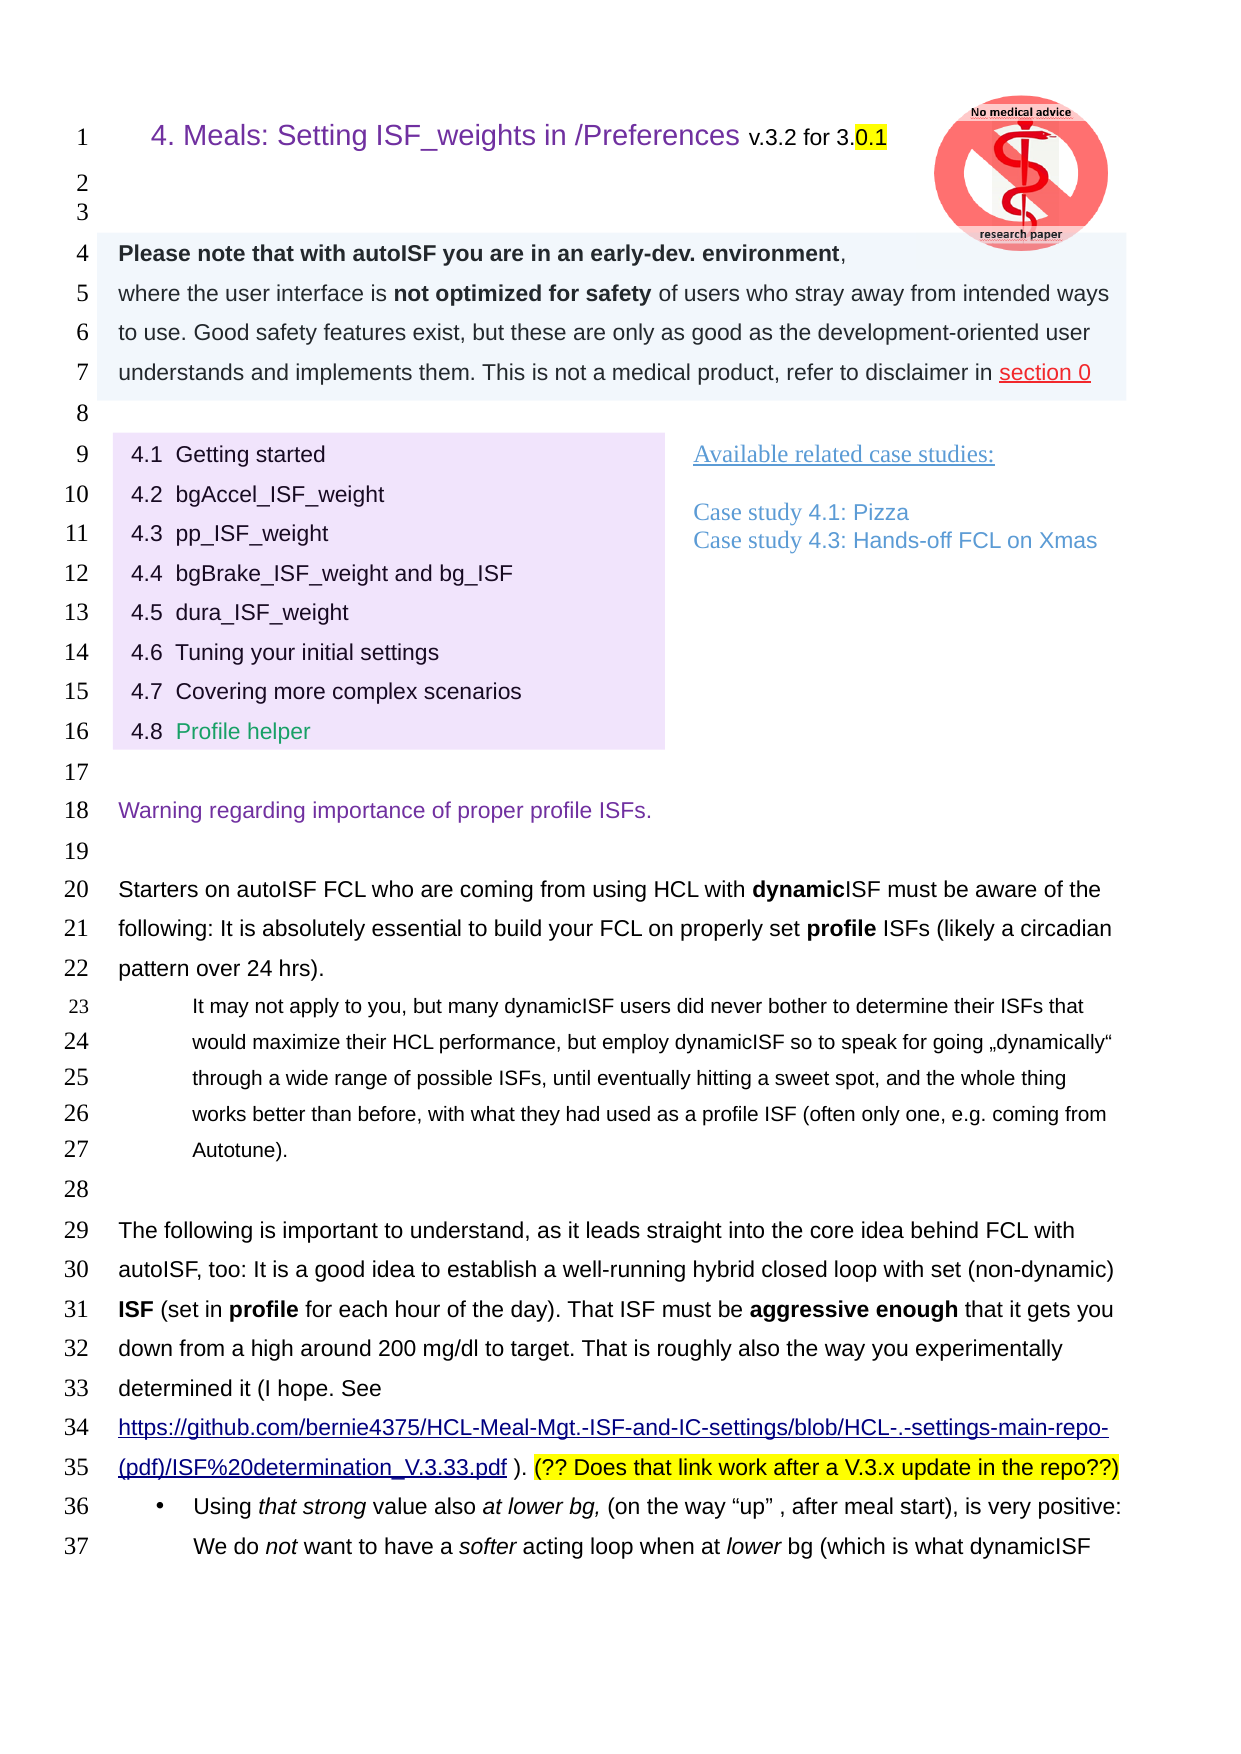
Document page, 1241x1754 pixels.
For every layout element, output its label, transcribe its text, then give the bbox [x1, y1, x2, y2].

text Available related case studies: [693, 439, 1141, 468]
text The following is important to understand, as it leads straight into the core idea behind FCL with autoISF, too: It is a good idea to establish a well-running hybrid closed loop with set (non-dynamic) ISF (set in profile for each hour of the day). That ISF must be aggressive enough that it gets you down from a high around 200 mg/dl to target. That is roughly also the way you experimentally determined it (I hope. See https://github.com/bernie4375/HCL-Meal-Mgt.-ISF-and-IC-settings/blob/HCL-.-settings-main-repo-(pdf)/ISF%20determination_V.3.33.pdf ). (?? Does that link work after a V.3.x update in the repo??) [118, 1217, 1122, 1480]
list Using that strong value also at lower bg, (on the way “up” , after meal start), is very positive: We do not want to have a softer acting loop when at lower bg (which is what dynamicISF [156, 1493, 1122, 1559]
text It may not apply to you, but many dynamicISF users did never bother to determine their ISFs that would maximize their HCL performance, but employ dynamicISF so to speak for going „dynamically“ through a wide range of possible ISFs, until eventually hitting a sweet spot, and the whole thing works better than before, with what they had used as a profile ISF (often only one, e.g. coming from Autotune). [192, 994, 1122, 1162]
list 4. Meals: Setting ISF_weights in /Preferences v.3.2 for 3.0.1 [118, 83, 1153, 269]
text 4.3 pp_ISF_weight [665, 520, 678, 547]
text Warning regarding importance of proper profile ISFs. [118, 797, 1122, 823]
text 4.7 Covering more complex scenarios [665, 678, 1122, 704]
text Case study 4.1: Pizza [693, 497, 1141, 526]
text 4.6 Tuning your initial settings [665, 639, 1122, 665]
text 4.5 dura_ISF_weight [665, 599, 1122, 626]
text Starters on autoISF FCL who are coming from using HCL with dynamicISF must be aware of the following: It is absolutely essential to build your FCL on properly set profile ISFs (likely a circadian pattern over 24 hrs). [118, 876, 1122, 981]
text Case study 4.3: Hands-off FCL on Xmas [693, 526, 1141, 554]
text V.2.0 [118, 168, 916, 197]
text 4.8 Profile helper [665, 718, 1122, 744]
